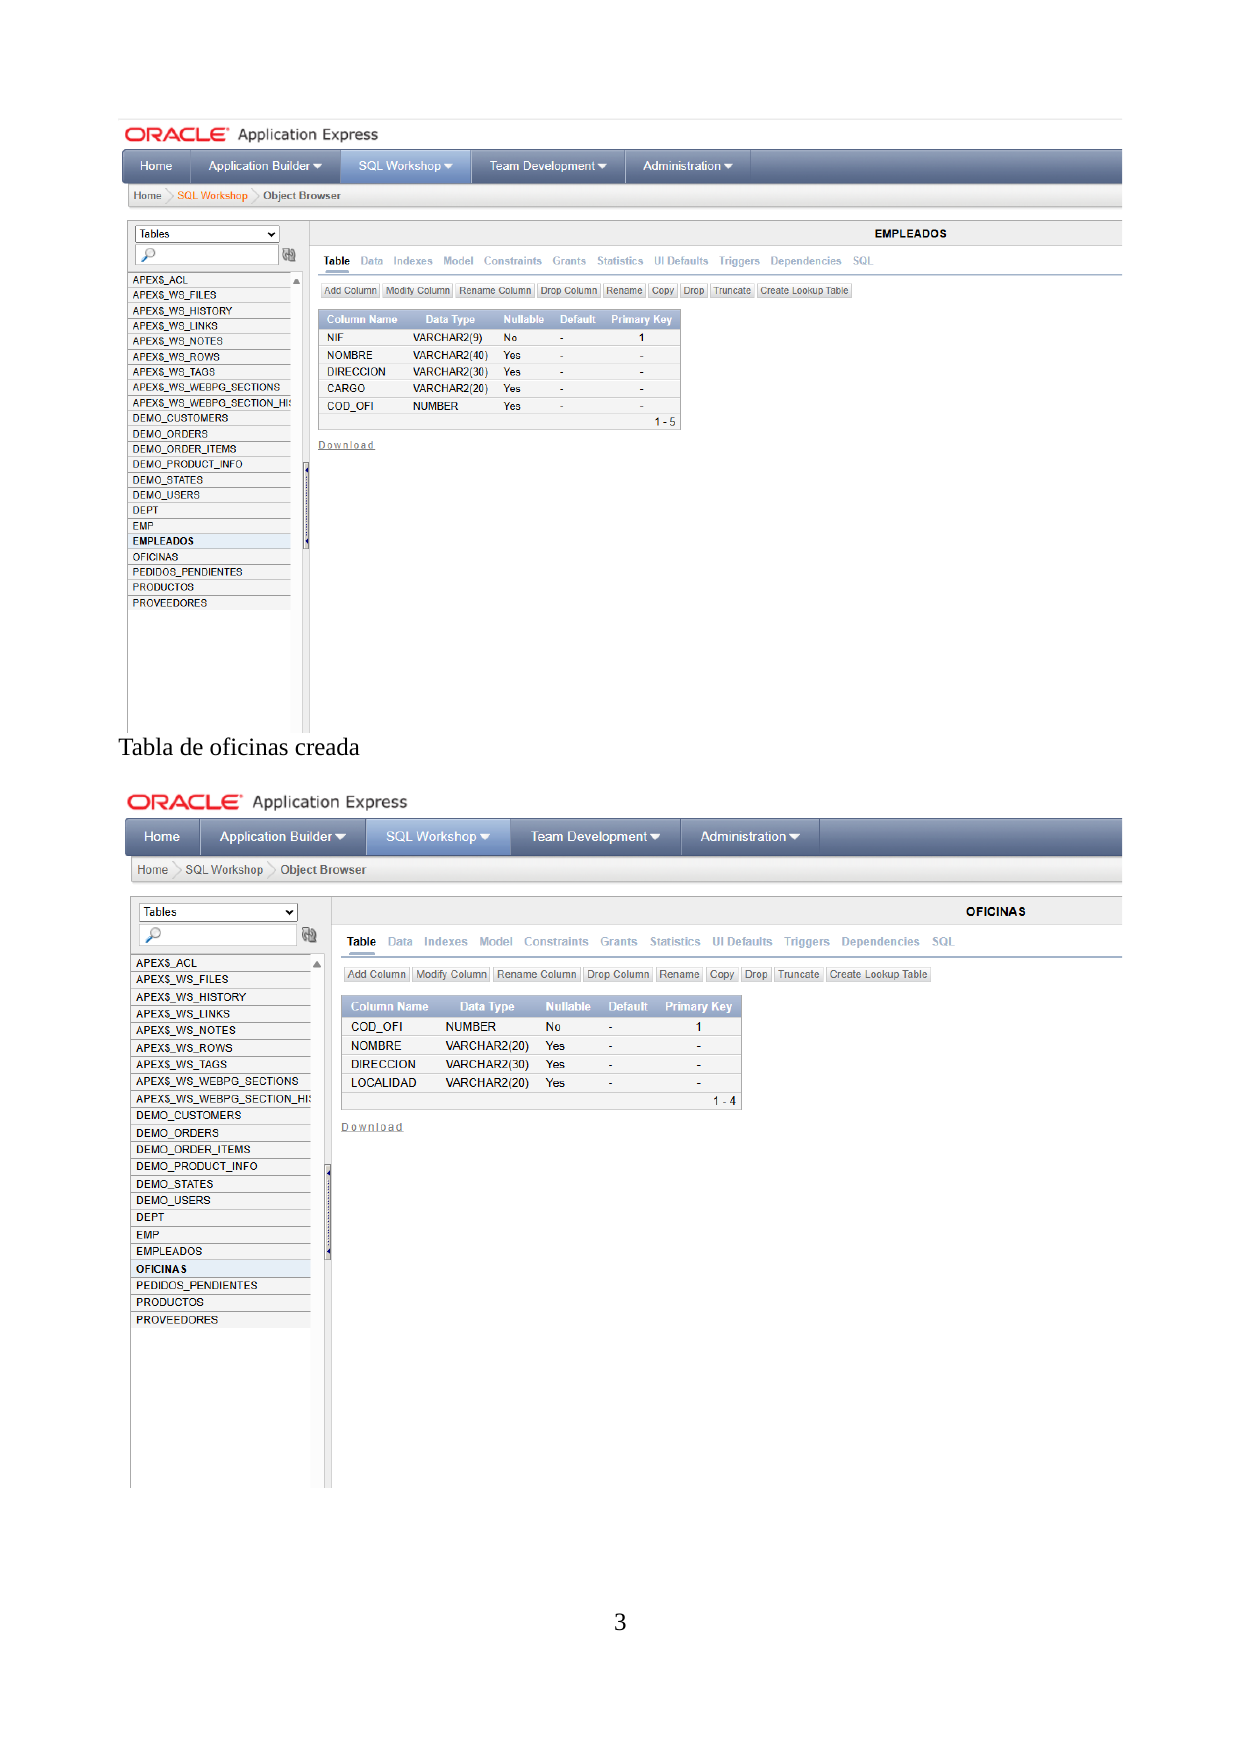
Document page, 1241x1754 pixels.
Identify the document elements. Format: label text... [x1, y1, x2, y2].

picture [118, 118, 1123, 733]
picture [118, 789, 1123, 1488]
text Tabla de oficinas creada [118, 733, 1122, 761]
